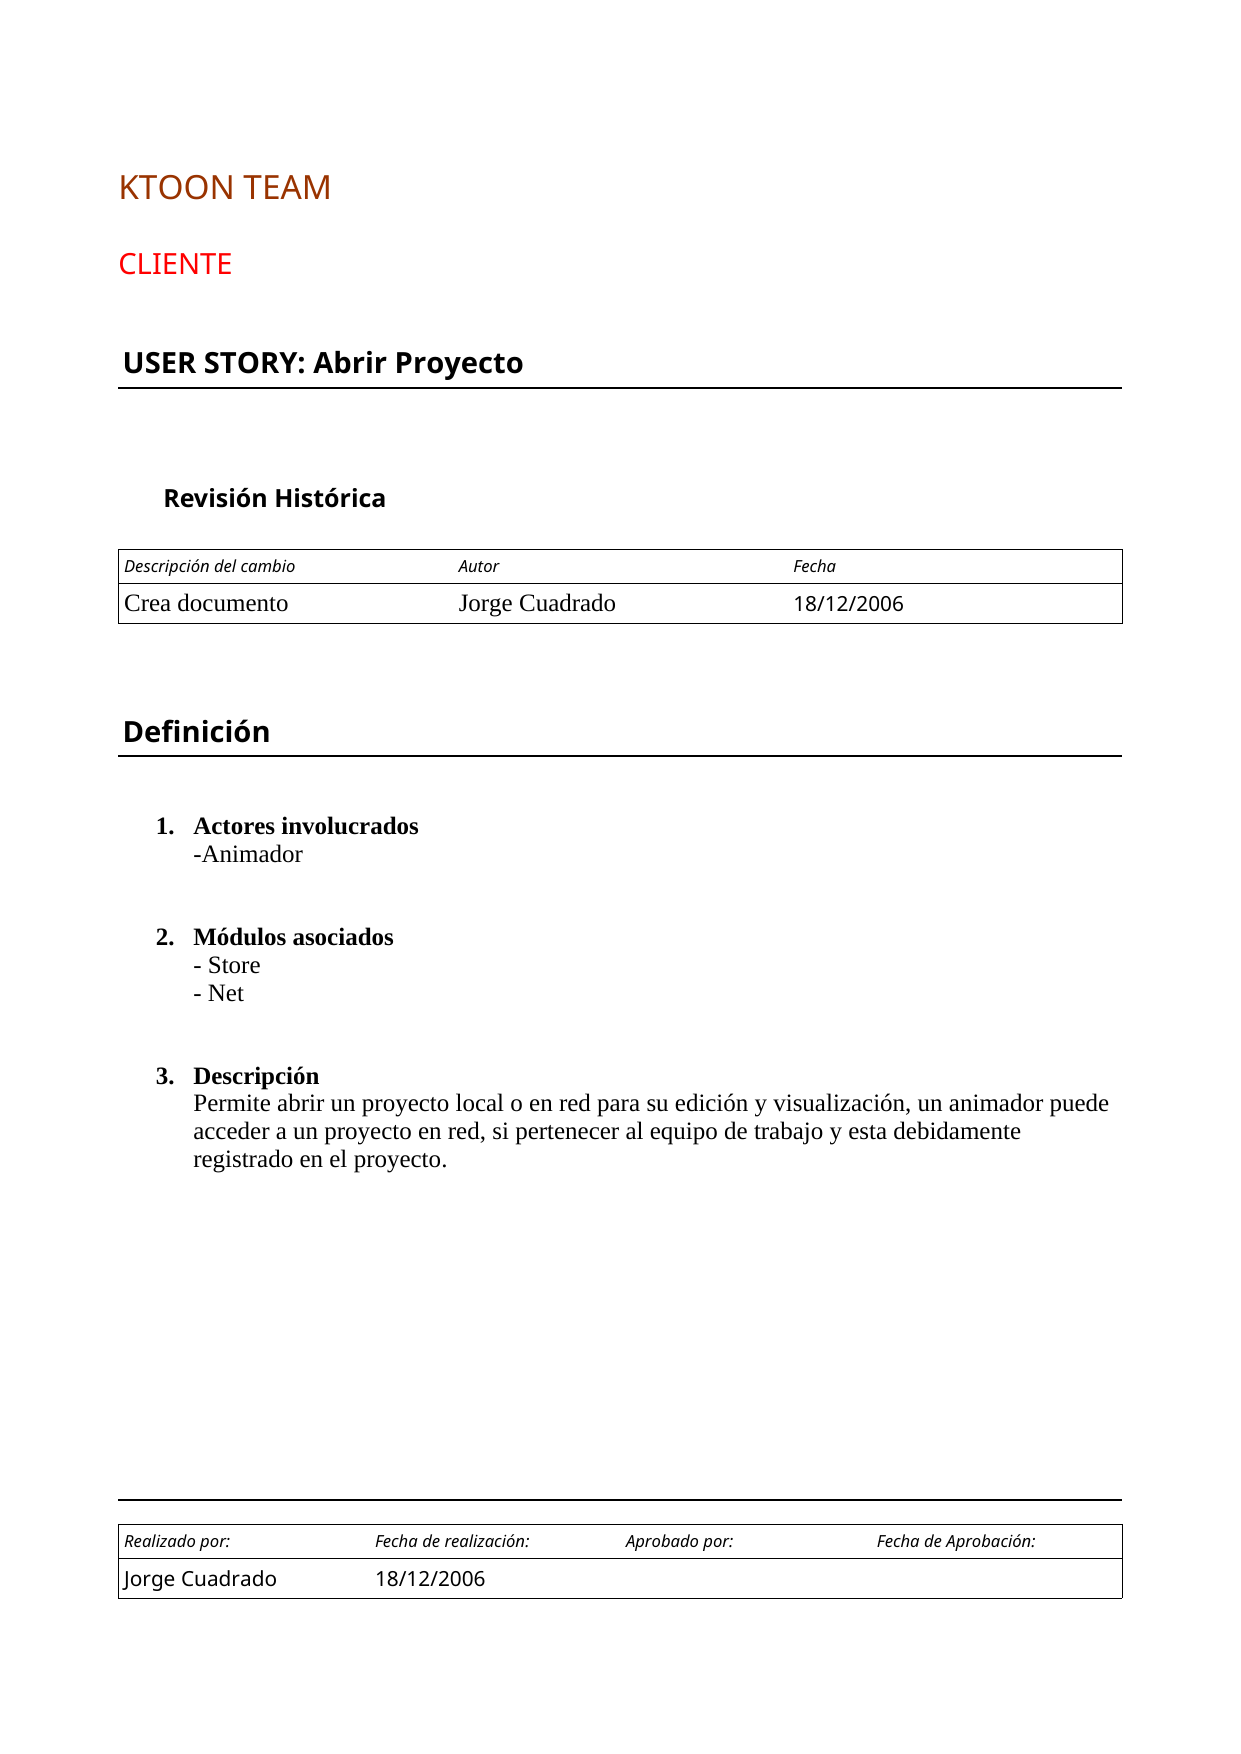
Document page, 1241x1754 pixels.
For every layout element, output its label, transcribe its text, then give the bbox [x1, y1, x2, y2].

text Definición [118, 707, 1122, 755]
table_header Fecha de realización: [369, 1525, 620, 1558]
list Descripción [156, 1062, 1122, 1089]
table_header Fecha de Aprobación: [871, 1525, 1122, 1558]
table_header Aprobado por: [620, 1525, 871, 1558]
list - Net [156, 979, 1122, 1006]
table_cell Jorge Cuadrado [119, 1559, 369, 1598]
list Permite abrir un proyecto local o en red para su edición y visualización, un animador puede acceder a un proyecto en red, si pertenecer al equipo de trabajo y esta debidamente registrado en el proyecto. [156, 1089, 1122, 1173]
text KTOON TEAM [118, 163, 1122, 209]
table_cell [620, 1559, 871, 1598]
text CLIENTE [118, 243, 1122, 283]
table_header Descripción del cambio [119, 550, 453, 583]
list Módulos asociados [156, 923, 1122, 951]
list Actores involucrados [156, 812, 1122, 840]
table_cell 18/12/2006 [787, 584, 1122, 623]
list - Store [156, 951, 1122, 979]
table_header Autor [453, 550, 787, 583]
table_cell [871, 1559, 1122, 1598]
text USER STORY: Abrir Proyecto [118, 338, 1122, 387]
table_header Realizado por: [119, 1525, 369, 1558]
table_cell Crea documento [119, 584, 453, 623]
table_cell 18/12/2006 [369, 1559, 620, 1598]
table_header Fecha [787, 550, 1122, 583]
list -Animador [156, 840, 1122, 868]
subtitle Revisión Histórica [118, 481, 1122, 515]
table_cell Jorge Cuadrado [453, 584, 787, 623]
